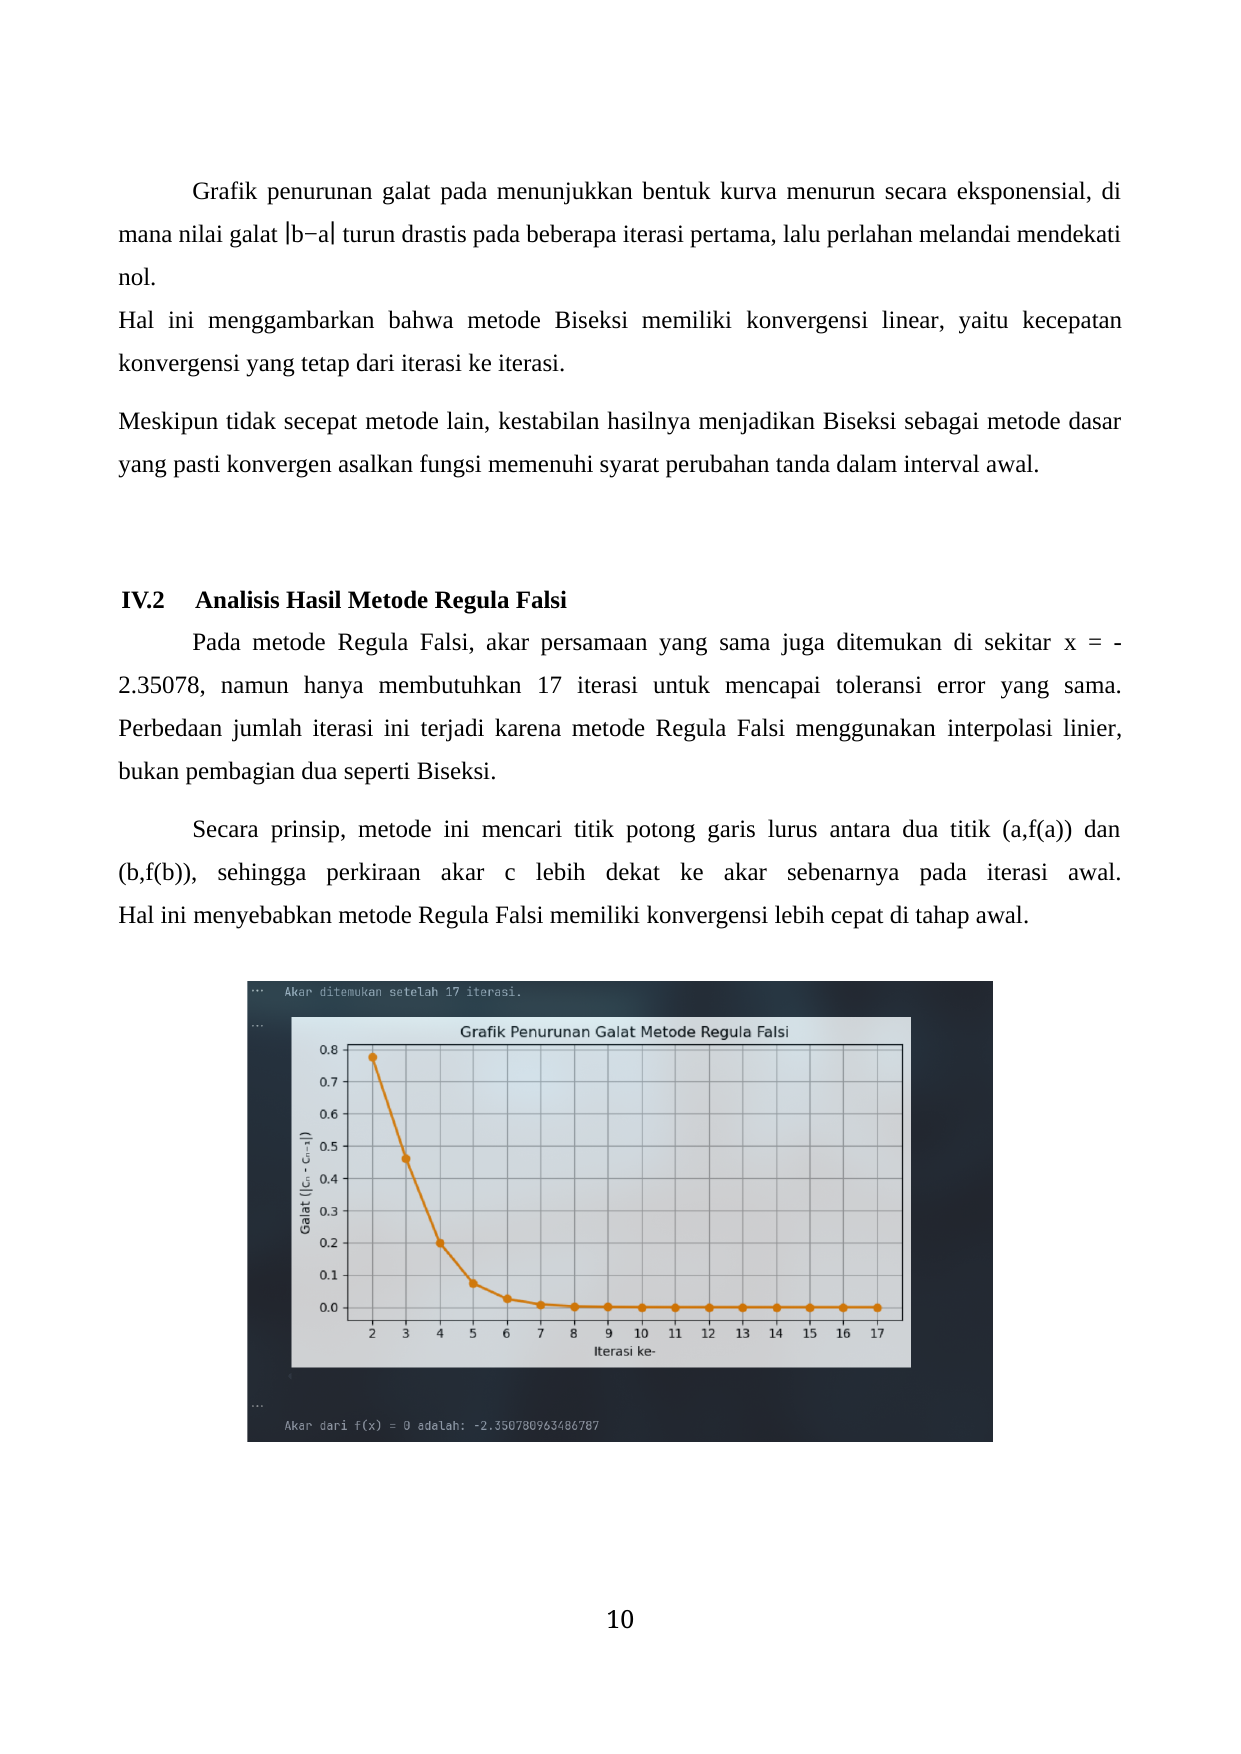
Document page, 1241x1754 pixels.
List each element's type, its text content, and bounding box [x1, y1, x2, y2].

text Pada metode Regula Falsi, akar persamaan yang sama juga ditemukan di sekitar x = -2.35078, namun hanya membutuhkan 17 iterasi untuk mencapai toleransi error yang sama. Perbedaan jumlah iterasi ini terjadi karena metode Regula Falsi menggunakan interpolasi linier, bukan pembagian dua seperti Biseksi. [118, 627, 1122, 785]
text Grafik penurunan galat pada menunjukkan bentuk kurva menurun secara eksponensial, di mana nilai galat ∣b−a∣ turun drastis pada beberapa iterasi pertama, lalu perlahan melandai mendekati nol. Hal ini menggambarkan bahwa metode Biseksi memiliki konvergensi linear, yaitu kecepatan konvergensi yang tetap dari iterasi ke iterasi. [118, 176, 1122, 377]
picture [247, 981, 993, 1442]
text Secara prinsip, metode ini mencari titik potong garis lurus antara dua titik (a,f(a)) dan (b,f(b)), sehingga perkiraan akar c lebih dekat ke akar sebenarnya pada iterasi awal. Hal ini menyebabkan metode Regula Falsi memiliki konvergensi lebih cepat di tahap awal. [118, 814, 1122, 929]
text Meskipun tidak secepat metode lain, kestabilan hasilnya menjadikan Biseksi sebagai metode dasar yang pasti konvergen asalkan fungsi memenuhi syarat perubahan tanda dalam interval awal. [118, 406, 1122, 478]
subtitle Analisis Hasil Metode Regula Falsi [121, 585, 1119, 614]
